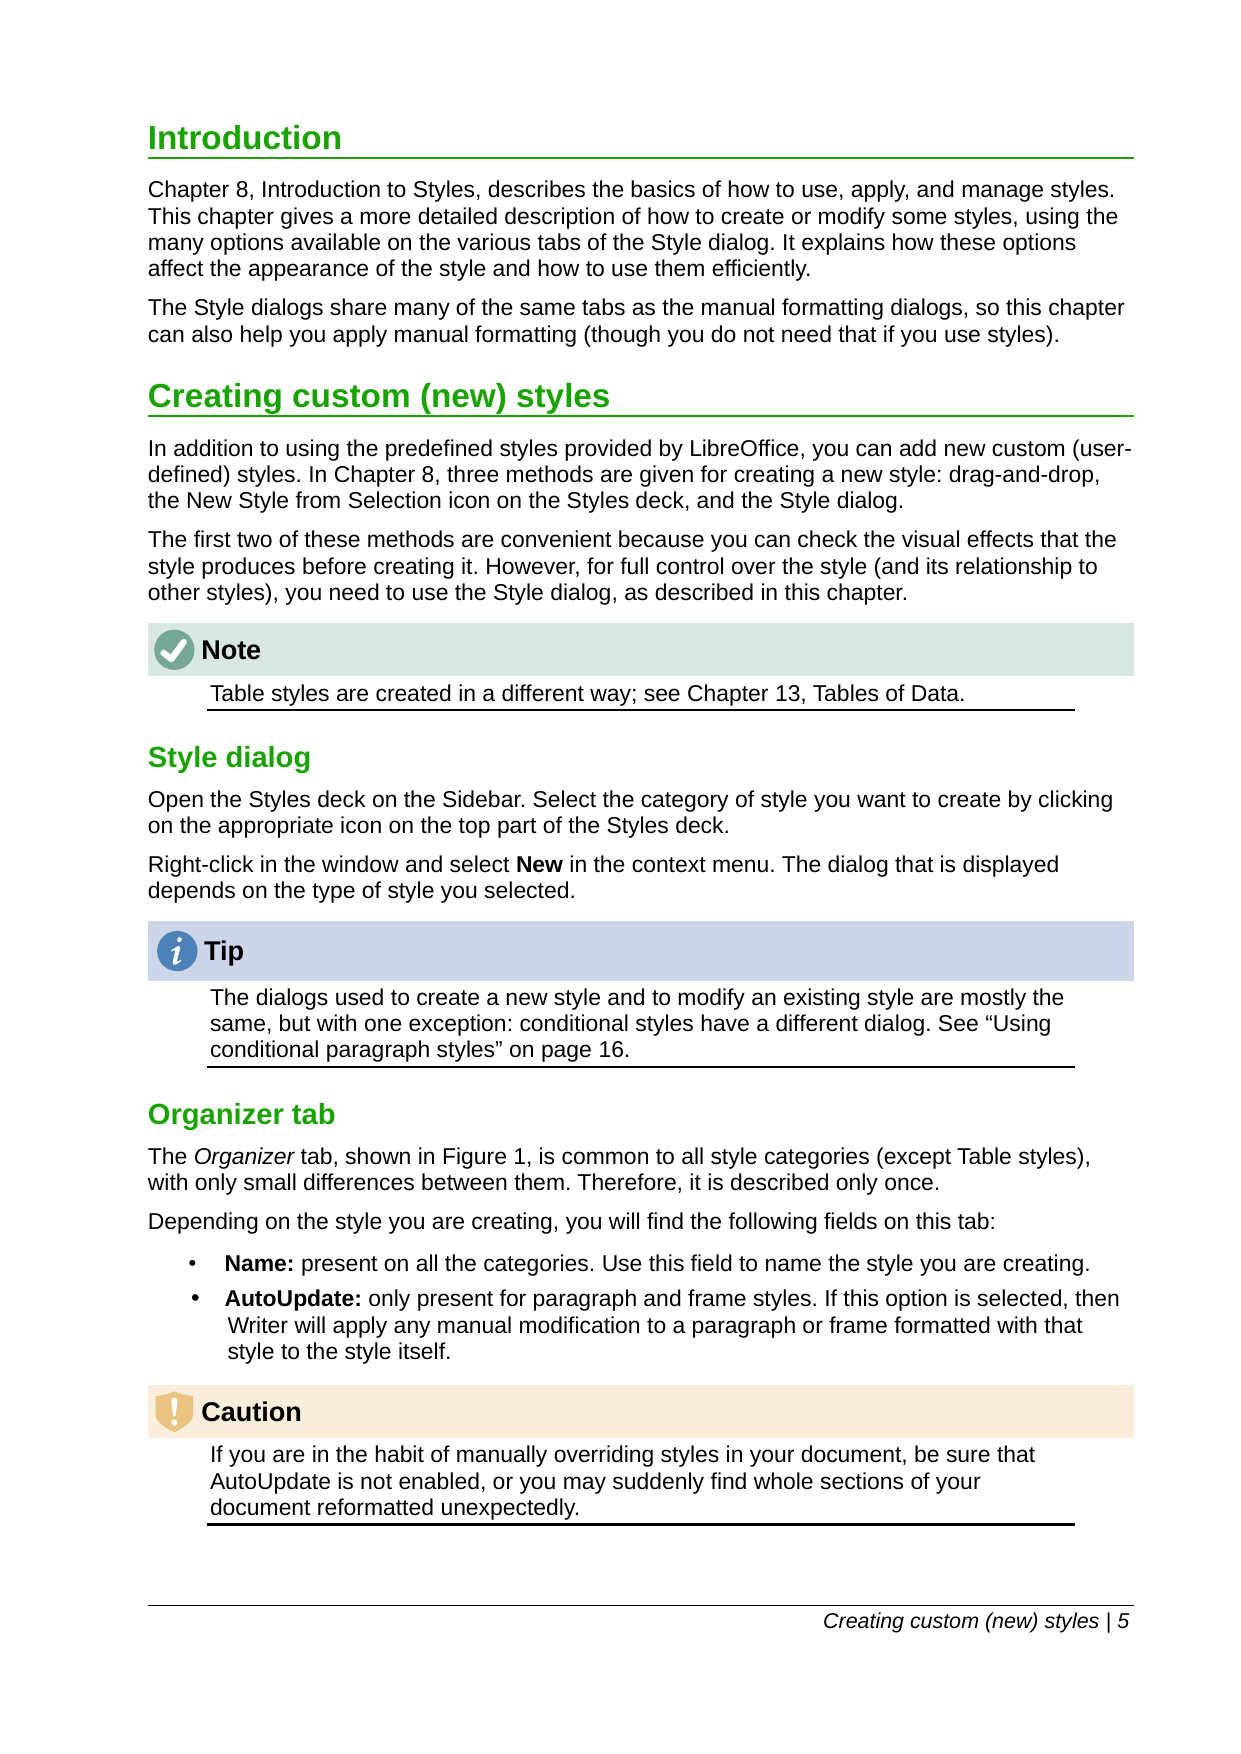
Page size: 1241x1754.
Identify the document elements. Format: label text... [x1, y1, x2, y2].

text The Organizer tab, shown in Figure 1, is common to all style categories (except Table styles), with only small differences between them. Therefore, it is described only once. [148, 1143, 1134, 1195]
text Table styles are created in a different way; see Chapter 13, Tables of Data. [207, 676, 1075, 709]
text Open the Styles deck on the Sidebar. Select the category of style you want to create by clicking on the appropriate icon on the top part of the Styles deck. [148, 786, 1134, 838]
subtitle Caution [148, 1385, 1134, 1438]
text The dialogs used to create a new style and to modify an existing style are mostly the same, but with one exception: conditional styles have a different dialog. See “Using conditional paragraph styles” on page 16. [207, 981, 1075, 1066]
text The first two of these methods are convenient because you can check the visual effects that the style produces before creating it. However, for full control over the style (and its relationship to other styles), you need to use the Style dialog, as described in this chapter. [148, 526, 1134, 605]
subtitle Style dialog [148, 740, 1134, 774]
text If you are in the habit of manually overriding styles in your document, be sure that AutoUpdate is not enabled, or you may suddenly find whole sections of your document reformatted unexpectedly. [207, 1438, 1075, 1523]
list AutoUpdate: only present for paragraph and frame styles. If this option is selected, then Writer will apply any manual modification to a paragraph or frame formatted with that style to the style itself. [185, 1282, 1134, 1367]
text Chapter 8, Introduction to Styles, describes the basics of how to use, apply, and manage styles. This chapter gives a more detailed description of how to create or modify some styles, using the many options available on the various tabs of the Style dialog. It explains how these options affect the appearance of the style and how to use them efficiently. [148, 176, 1134, 282]
subtitle Tip [148, 921, 1134, 981]
subtitle Organizer tab [148, 1097, 1134, 1131]
list Depending on the style you are creating, you will find the following fields on this tab: [148, 1208, 1134, 1234]
text The Style dialogs share many of the same tabs as the manual formatting dialogs, so this chapter can also help you apply manual formatting (though you do not need that if you use styles). [148, 294, 1134, 347]
subtitle Creating custom (new) styles [148, 376, 1134, 415]
subtitle Note [148, 623, 1134, 676]
text In addition to using the predefined styles provided by LibreOffice, you can add new custom (user-defined) styles. In Chapter 8, three methods are given for creating a new style: drag-and-drop, the New Style from Selection icon on the Styles deck, and the Style dialog. [148, 435, 1134, 514]
subtitle Introduction [148, 118, 1134, 157]
text Right-click in the window and select New in the context menu. The dialog that is displayed depends on the type of style you selected. [148, 851, 1134, 904]
list Name: present on all the categories. Use this field to name the style you are creating. [185, 1247, 1134, 1276]
